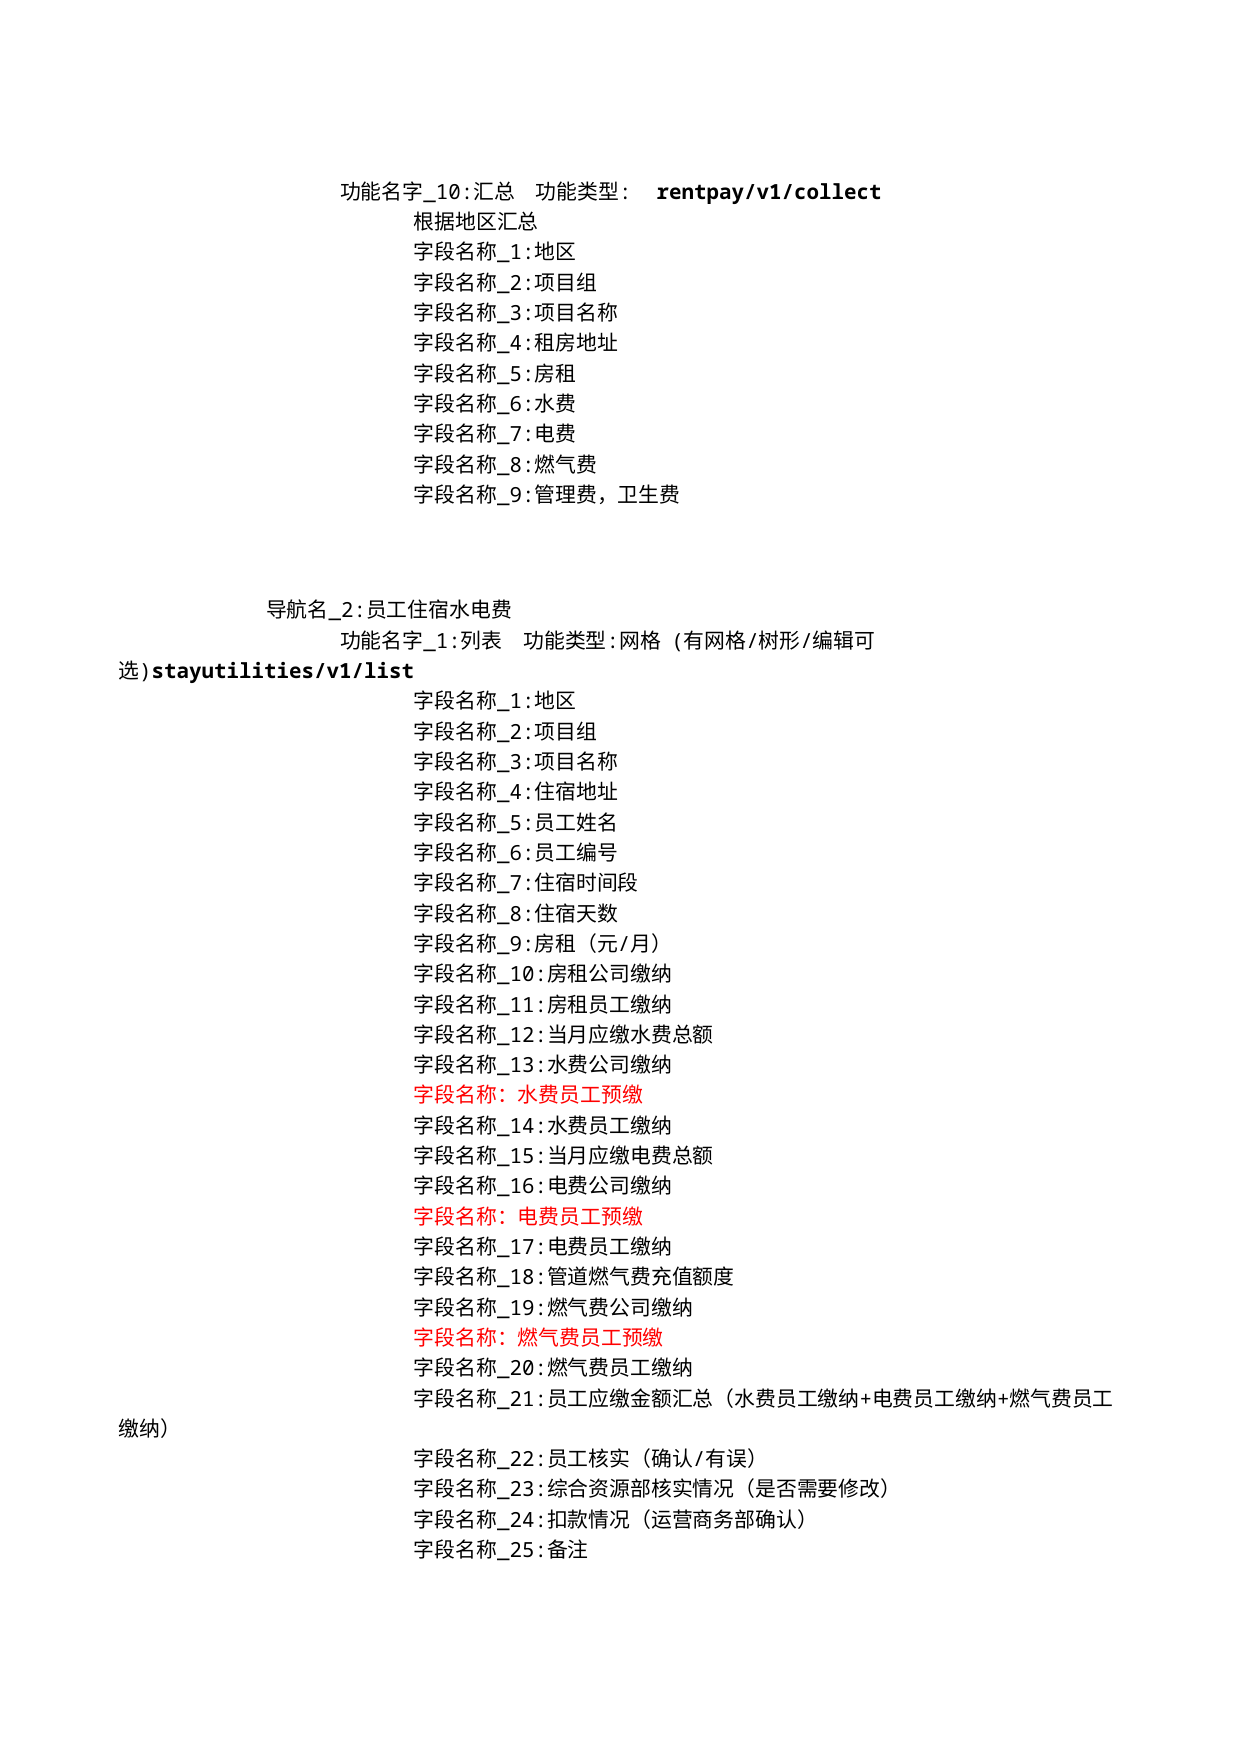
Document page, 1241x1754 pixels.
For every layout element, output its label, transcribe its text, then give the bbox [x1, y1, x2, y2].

text 字段名称_1:地区 [118, 236, 1122, 266]
text 字段名称_9:管理费，卫生费 [118, 478, 1122, 508]
text 字段名称_15:当月应缴电费总额 [118, 1139, 1122, 1170]
text 字段名称_23:综合资源部核实情况（是否需要修改） [118, 1473, 1122, 1503]
text 字段名称：电费员工预缴 [118, 1200, 1122, 1230]
text 字段名称_14:水费员工缴纳 [118, 1109, 1122, 1139]
text 根据地区汇总 [118, 205, 1122, 236]
text 字段名称_10:房租公司缴纳 [118, 957, 1122, 988]
text 字段名称_22:员工核实（确认/有误） [118, 1442, 1122, 1473]
text 字段名称_21:员工应缴金额汇总（水费员工缴纳+电费员工缴纳+燃气费员工缴纳） [118, 1382, 1122, 1442]
text 功能名字_10:汇总 功能类型: rentpay/v1/collect [118, 175, 1122, 205]
text 字段名称_16:电费公司缴纳 [118, 1170, 1122, 1200]
text 字段名称_1:地区 [118, 685, 1122, 715]
text 字段名称_8:燃气费 [118, 448, 1122, 478]
text 字段名称：水费员工预缴 [118, 1079, 1122, 1109]
text 字段名称：燃气费员工预缴 [118, 1321, 1122, 1352]
text 字段名称_9:房租（元/月） [118, 927, 1122, 957]
text 字段名称_25:备注 [118, 1533, 1122, 1564]
text 字段名称_4:租房地址 [118, 327, 1122, 357]
text 字段名称_7:住宿时间段 [118, 867, 1122, 897]
text 字段名称_20:燃气费员工缴纳 [118, 1352, 1122, 1382]
text 字段名称_2:项目组 [118, 715, 1122, 745]
text 字段名称_6:水费 [118, 387, 1122, 417]
text 功能名字_1:列表 功能类型:网格 (有网格/树形/编辑可选)stayutilities/v1/list [118, 624, 1122, 685]
text 字段名称_7:电费 [118, 417, 1122, 448]
text 字段名称_5:员工姓名 [118, 806, 1122, 836]
text 字段名称_5:房租 [118, 357, 1122, 387]
text 字段名称_8:住宿天数 [118, 897, 1122, 927]
text 字段名称_3:项目名称 [118, 296, 1122, 327]
text 字段名称_4:住宿地址 [118, 776, 1122, 806]
text 字段名称_6:员工编号 [118, 836, 1122, 867]
text 字段名称_11:房租员工缴纳 [118, 988, 1122, 1018]
text 字段名称_17:电费员工缴纳 [118, 1230, 1122, 1261]
text 字段名称_24:扣款情况（运营商务部确认） [118, 1503, 1122, 1533]
text 字段名称_3:项目名称 [118, 745, 1122, 776]
text 字段名称_13:水费公司缴纳 [118, 1048, 1122, 1079]
text 导航名_2:员工住宿水电费 [118, 594, 1122, 624]
text 字段名称_19:燃气费公司缴纳 [118, 1291, 1122, 1321]
text 字段名称_2:项目组 [118, 266, 1122, 296]
text 字段名称_12:当月应缴水费总额 [118, 1018, 1122, 1048]
text 字段名称_18:管道燃气费充值额度 [118, 1261, 1122, 1291]
